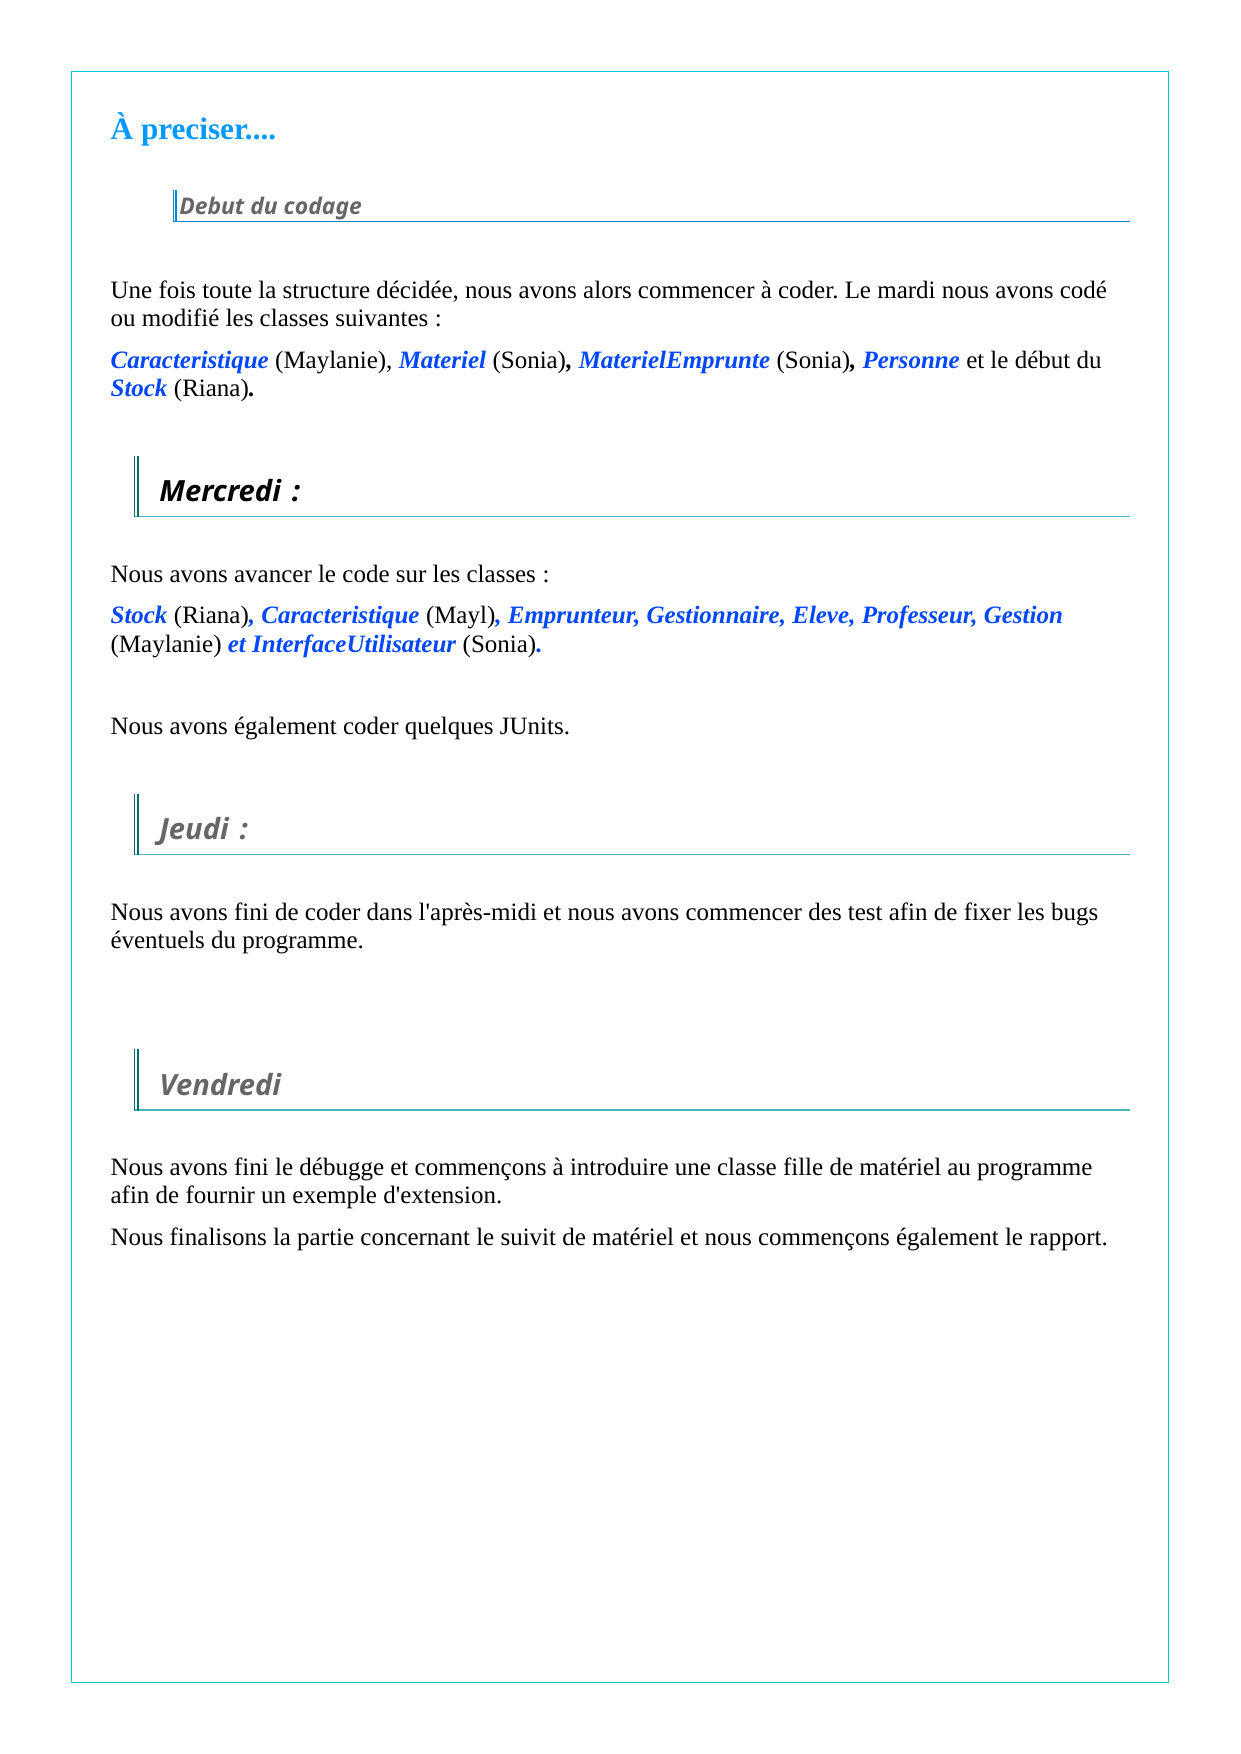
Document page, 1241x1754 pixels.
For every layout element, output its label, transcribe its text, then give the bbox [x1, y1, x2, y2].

text À preciser.... [110, 110, 1130, 146]
text Stock (Riana), Caracteristique (Mayl), Emprunteur, Gestionnaire, Eleve, Professeur, Gestion (Maylanie) et InterfaceUtilisateur (Sonia). [110, 600, 1130, 657]
subtitle Debut du codage [173, 189, 1130, 221]
text Nous avons également coder quelques JUnits. [110, 711, 1130, 740]
text Nous finalisons la partie concernant le suivit de matériel et nous commençons également le rapport. [110, 1222, 1130, 1251]
subtitle Jeudi : [139, 794, 1130, 854]
subtitle Mercredi : [139, 456, 1130, 516]
text Nous avons fini de coder dans l'après-midi et nous avons commencer des test afin de fixer les bugs éventuels du programme. [110, 897, 1130, 954]
text Nous avons fini le débugge et commençons à introduire une classe fille de matériel au programme afin de fournir un exemple d'extension. [110, 1152, 1130, 1209]
subtitle Vendredi [139, 1049, 1130, 1109]
text Une fois toute la structure décidée, nous avons alors commencer à coder. Le mardi nous avons codé ou modifié les classes suivantes : [110, 275, 1130, 332]
text Caracteristique (Maylanie), Materiel (Sonia), MaterielEmprunte (Sonia), Personne et le début du Stock (Riana). [110, 345, 1130, 402]
text Nous avons avancer le code sur les classes : [110, 559, 1130, 587]
